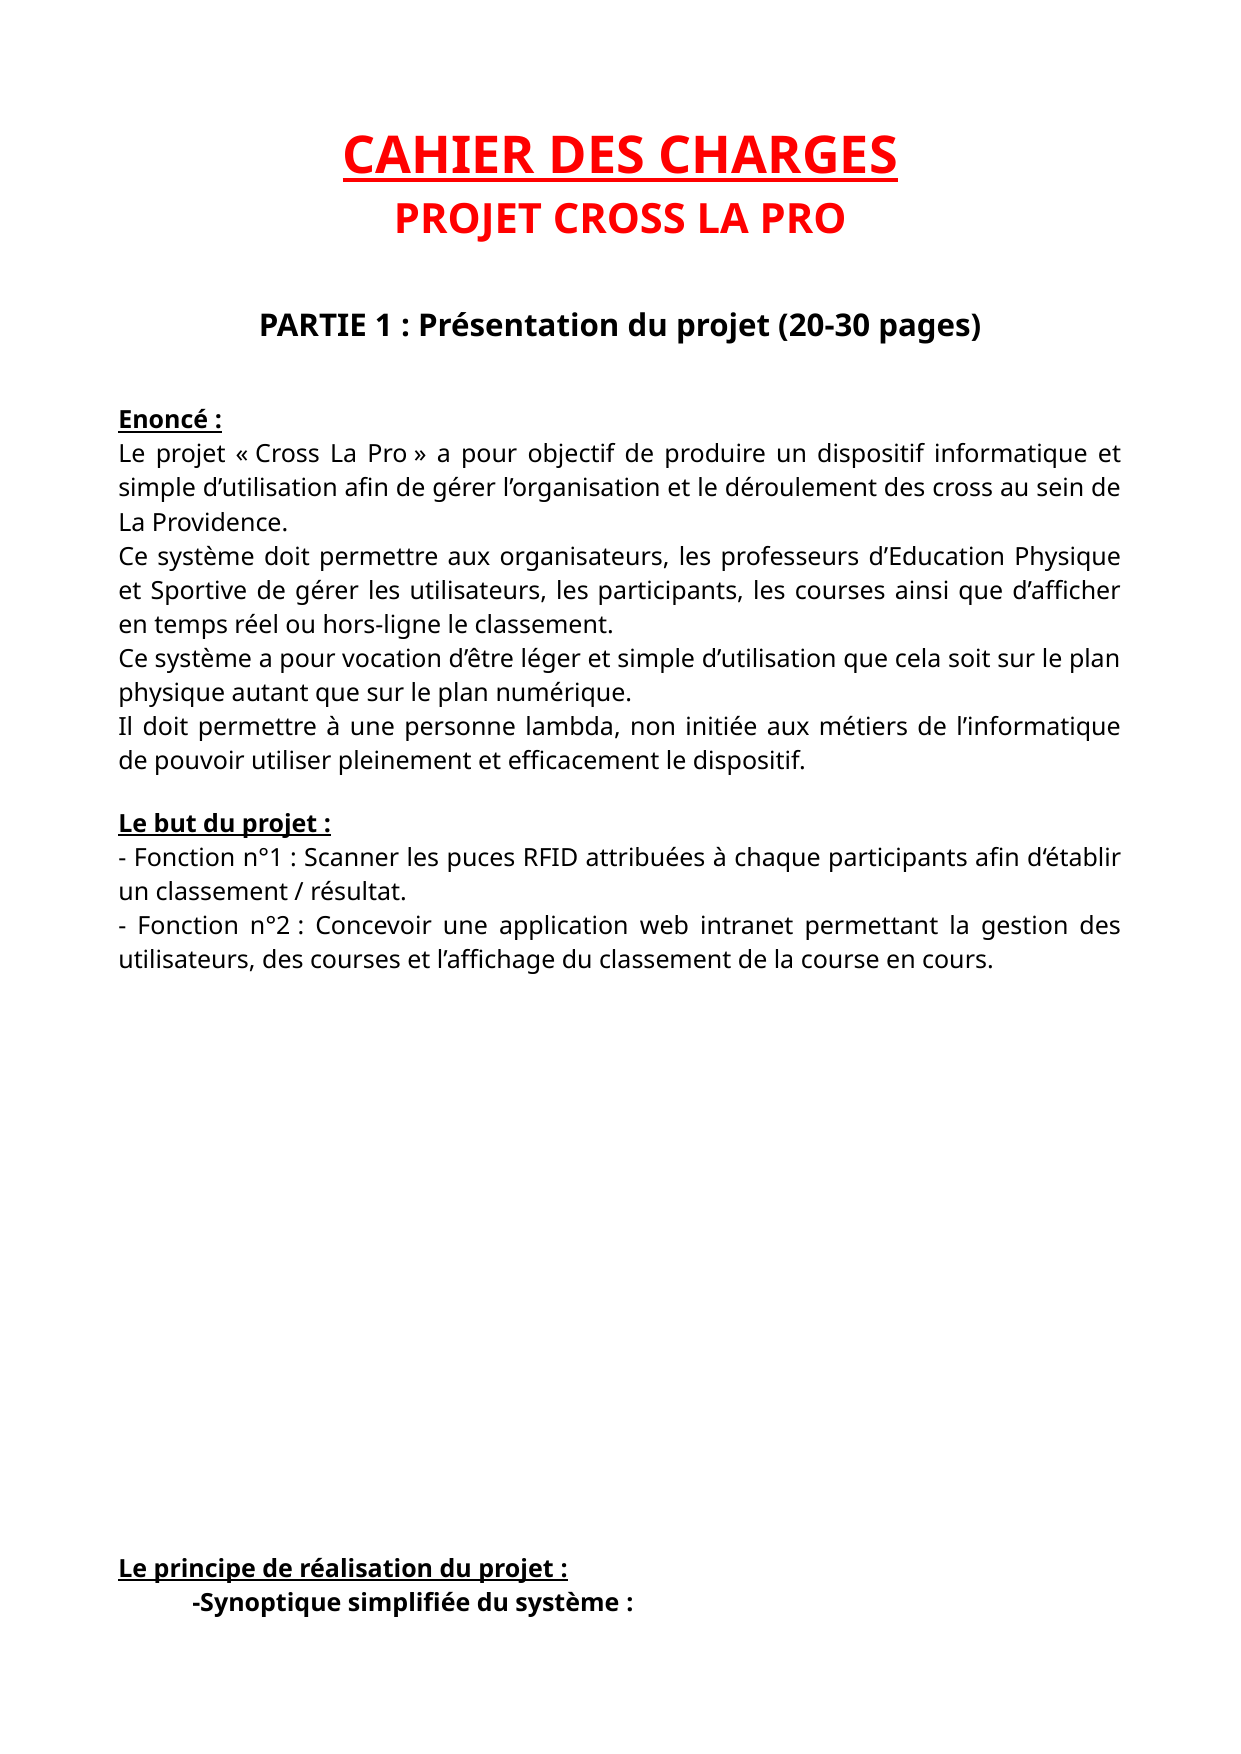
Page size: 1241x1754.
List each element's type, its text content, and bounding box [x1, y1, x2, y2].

text Le principe de réalisation du projet : [118, 1551, 1122, 1585]
text Il doit permettre à une personne lambda, non initiée aux métiers de l’informatique de pouvoir utiliser pleinement et efficacement le dispositif. [118, 708, 1122, 777]
text Ce système doit permettre aux organisateurs, les professeurs d’Education Physique et Sportive de gérer les utilisateurs, les participants, les courses ainsi que d’afficher en temps réel ou hors-ligne le classement. [118, 538, 1122, 640]
text Enoncé : [118, 402, 1122, 436]
text Le but du projet : [118, 805, 1122, 839]
text - Fonction n°1 : Scanner les puces RFID attribuées à chaque participants afin d‘établir un classement / résultat. [118, 839, 1122, 908]
text Le projet « Cross La Pro » a pour objectif de produire un dispositif informatique et simple d’utilisation afin de gérer l’organisation et le déroulement des cross au sein de La Providence. [118, 436, 1122, 538]
text Ce système a pour vocation d’être léger et simple d’utilisation que cela soit sur le plan physique autant que sur le plan numérique. [118, 640, 1122, 708]
text CAHIER DES CHARGES [118, 118, 1122, 189]
text PARTIE 1 : Présentation du projet (20-30 pages) [118, 303, 1122, 345]
text - Fonction n°2 : Concevoir une application web intranet permettant la gestion des utilisateurs, des courses et l’affichage du classement de la course en cours. [118, 908, 1122, 976]
text PROJET CROSS LA PRO [118, 189, 1122, 246]
text -Synoptique simplifiée du système : [118, 1585, 1122, 1619]
